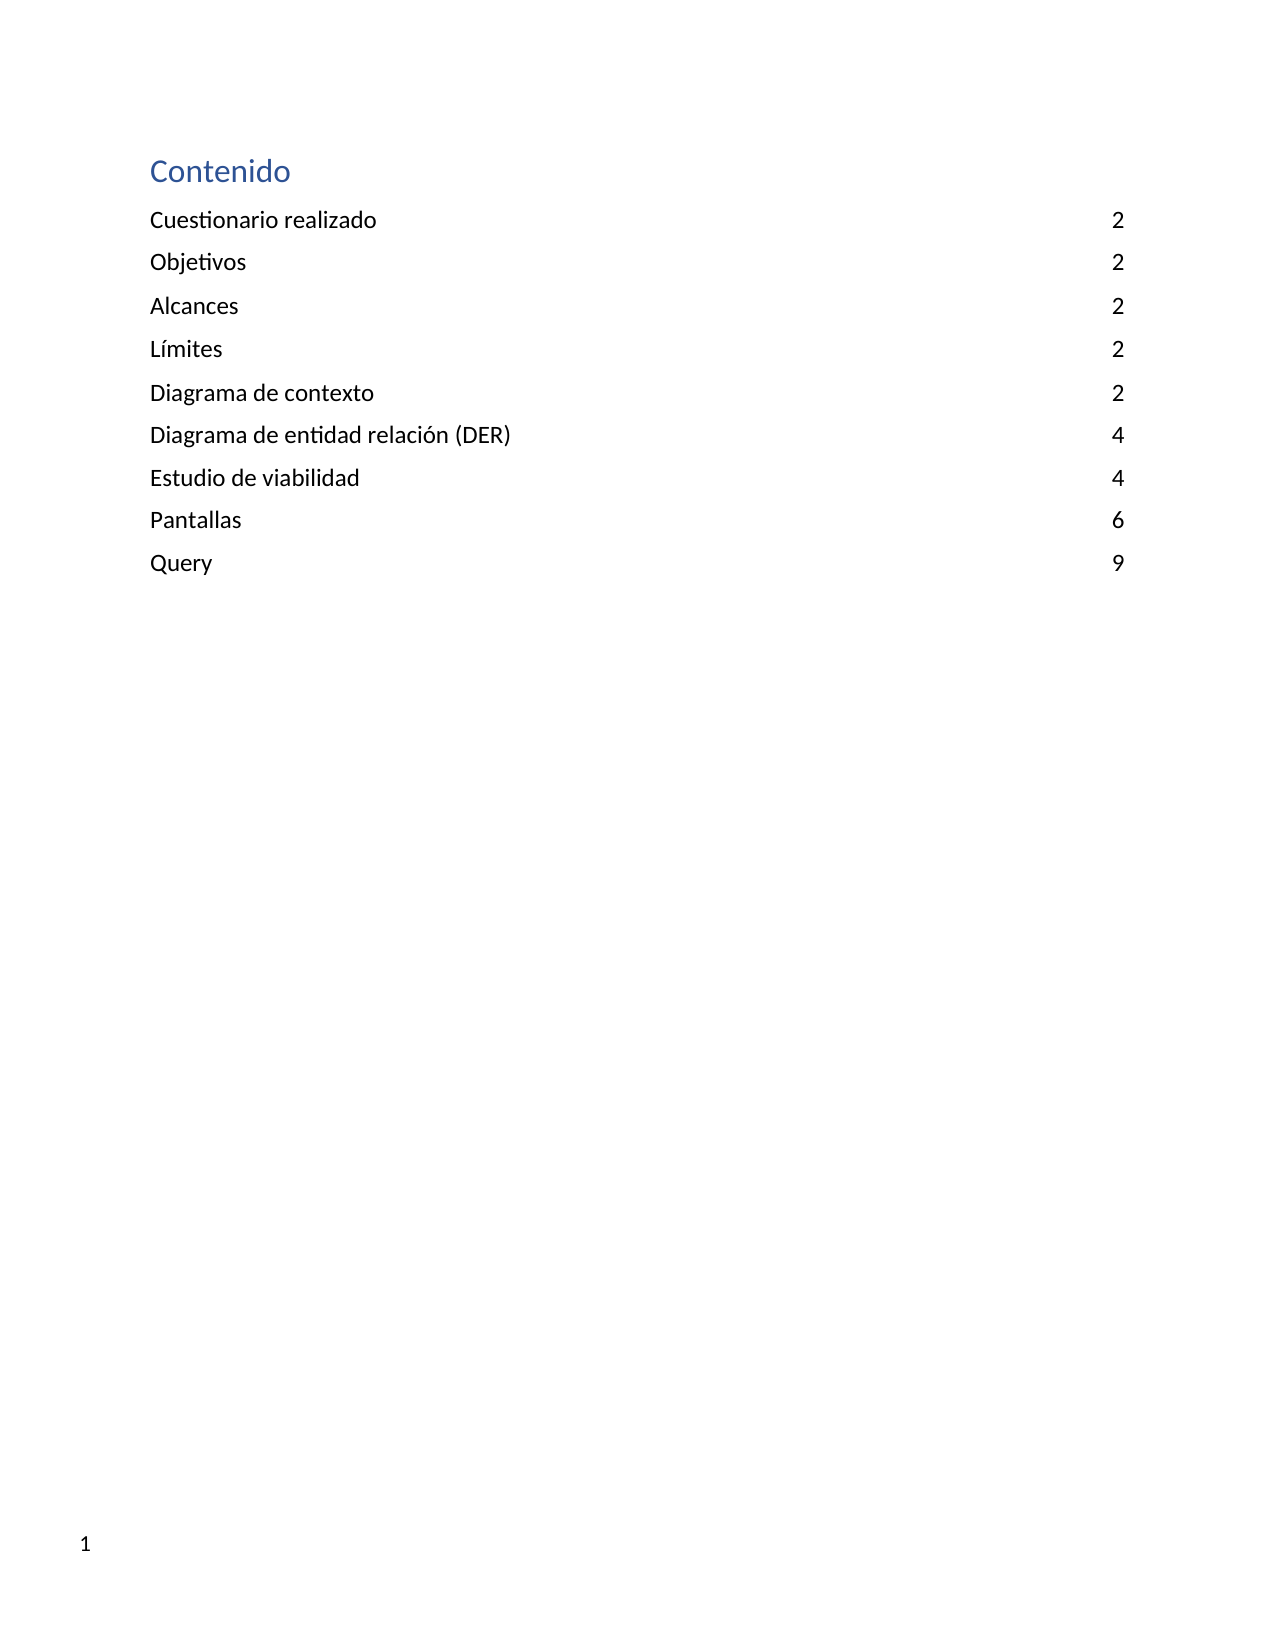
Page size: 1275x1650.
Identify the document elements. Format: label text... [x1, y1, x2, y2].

text Diagrama de entidad relación (DER) 4 [150, 419, 1162, 450]
text Diagrama de contexto 2 [150, 377, 1162, 407]
text Cuestionario realizado 2 [150, 204, 1162, 234]
text Pantallas 6 [150, 504, 1162, 535]
text Estudio de viabilidad 4 [150, 462, 1162, 492]
text Límites 2 [150, 333, 1162, 363]
text Query 9 [150, 547, 1162, 577]
text Contenido [150, 150, 1162, 191]
text Objetivos 2 [150, 246, 1162, 277]
text Alcances 2 [150, 290, 1162, 321]
